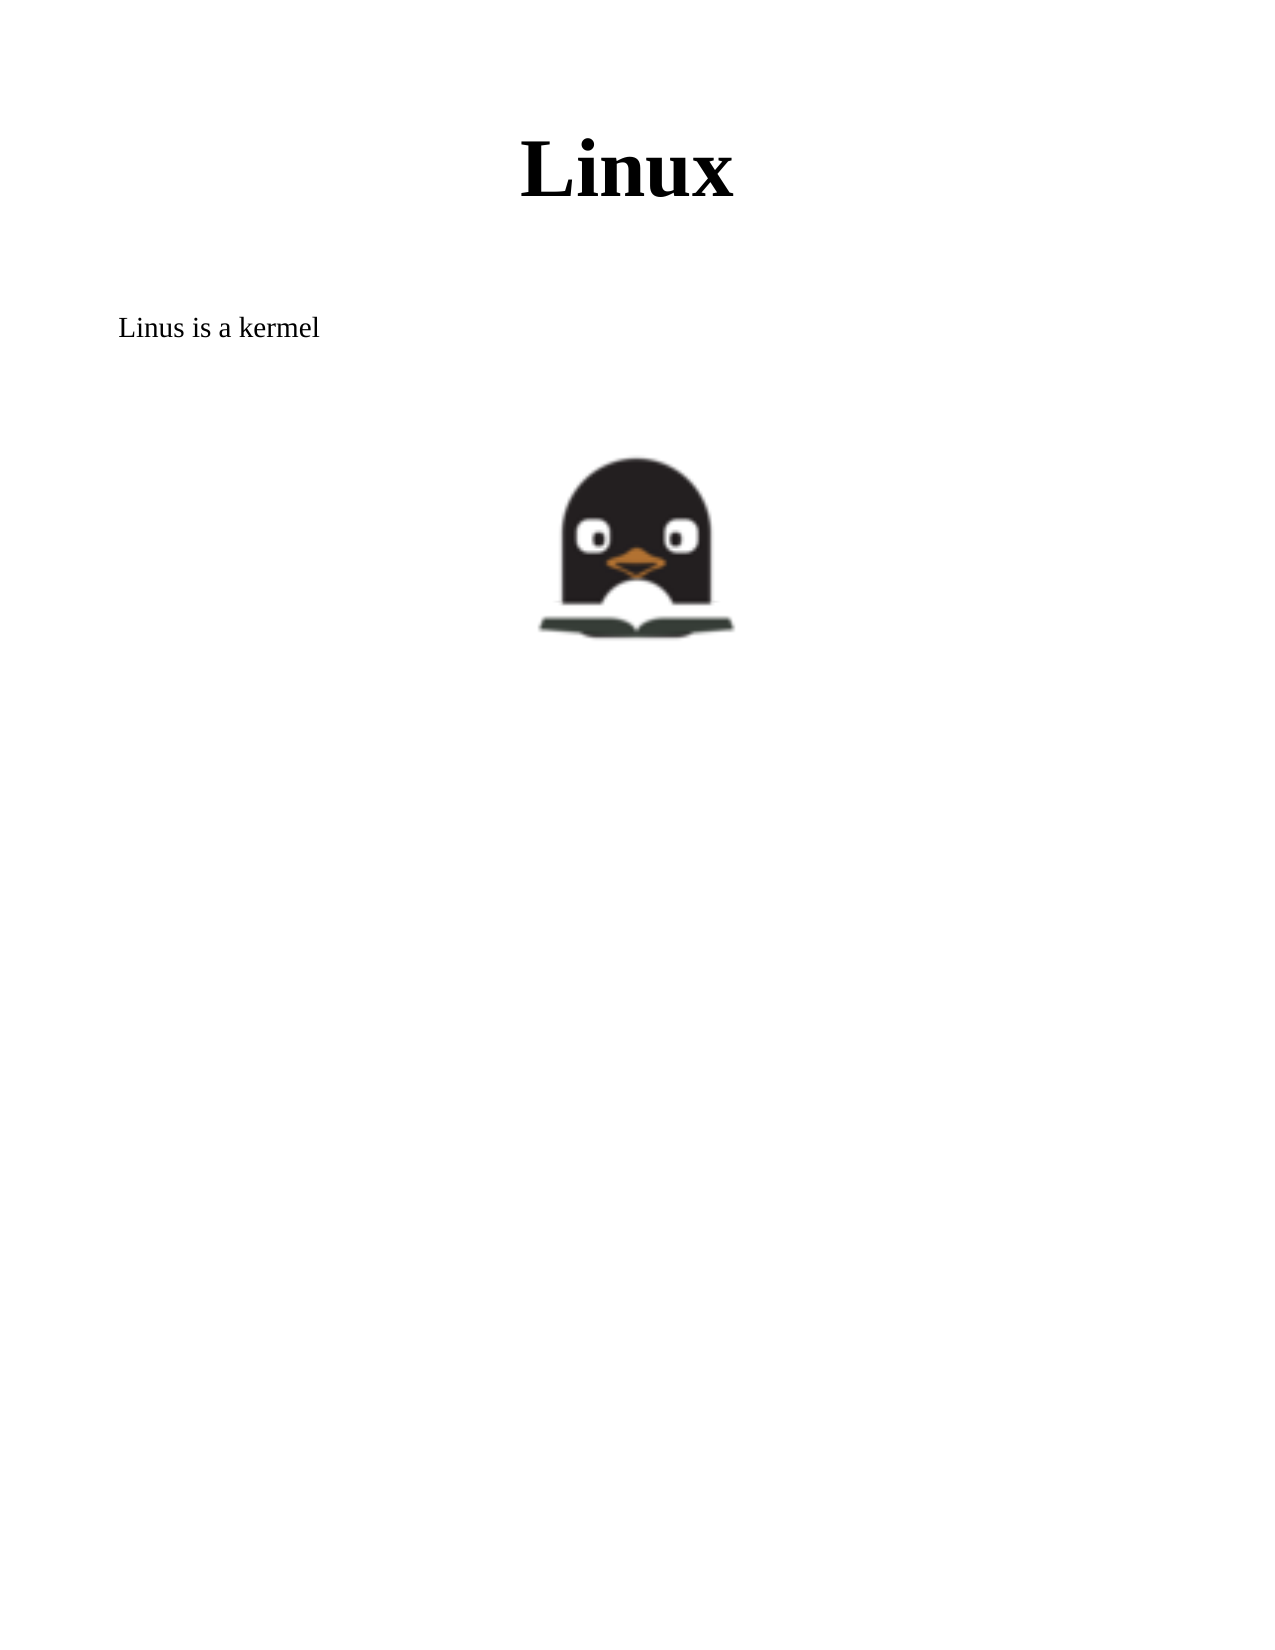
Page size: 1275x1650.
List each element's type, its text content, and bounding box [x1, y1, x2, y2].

text Linus is a kermel [118, 310, 1157, 343]
picture [489, 400, 786, 698]
text Linux [118, 118, 1157, 214]
